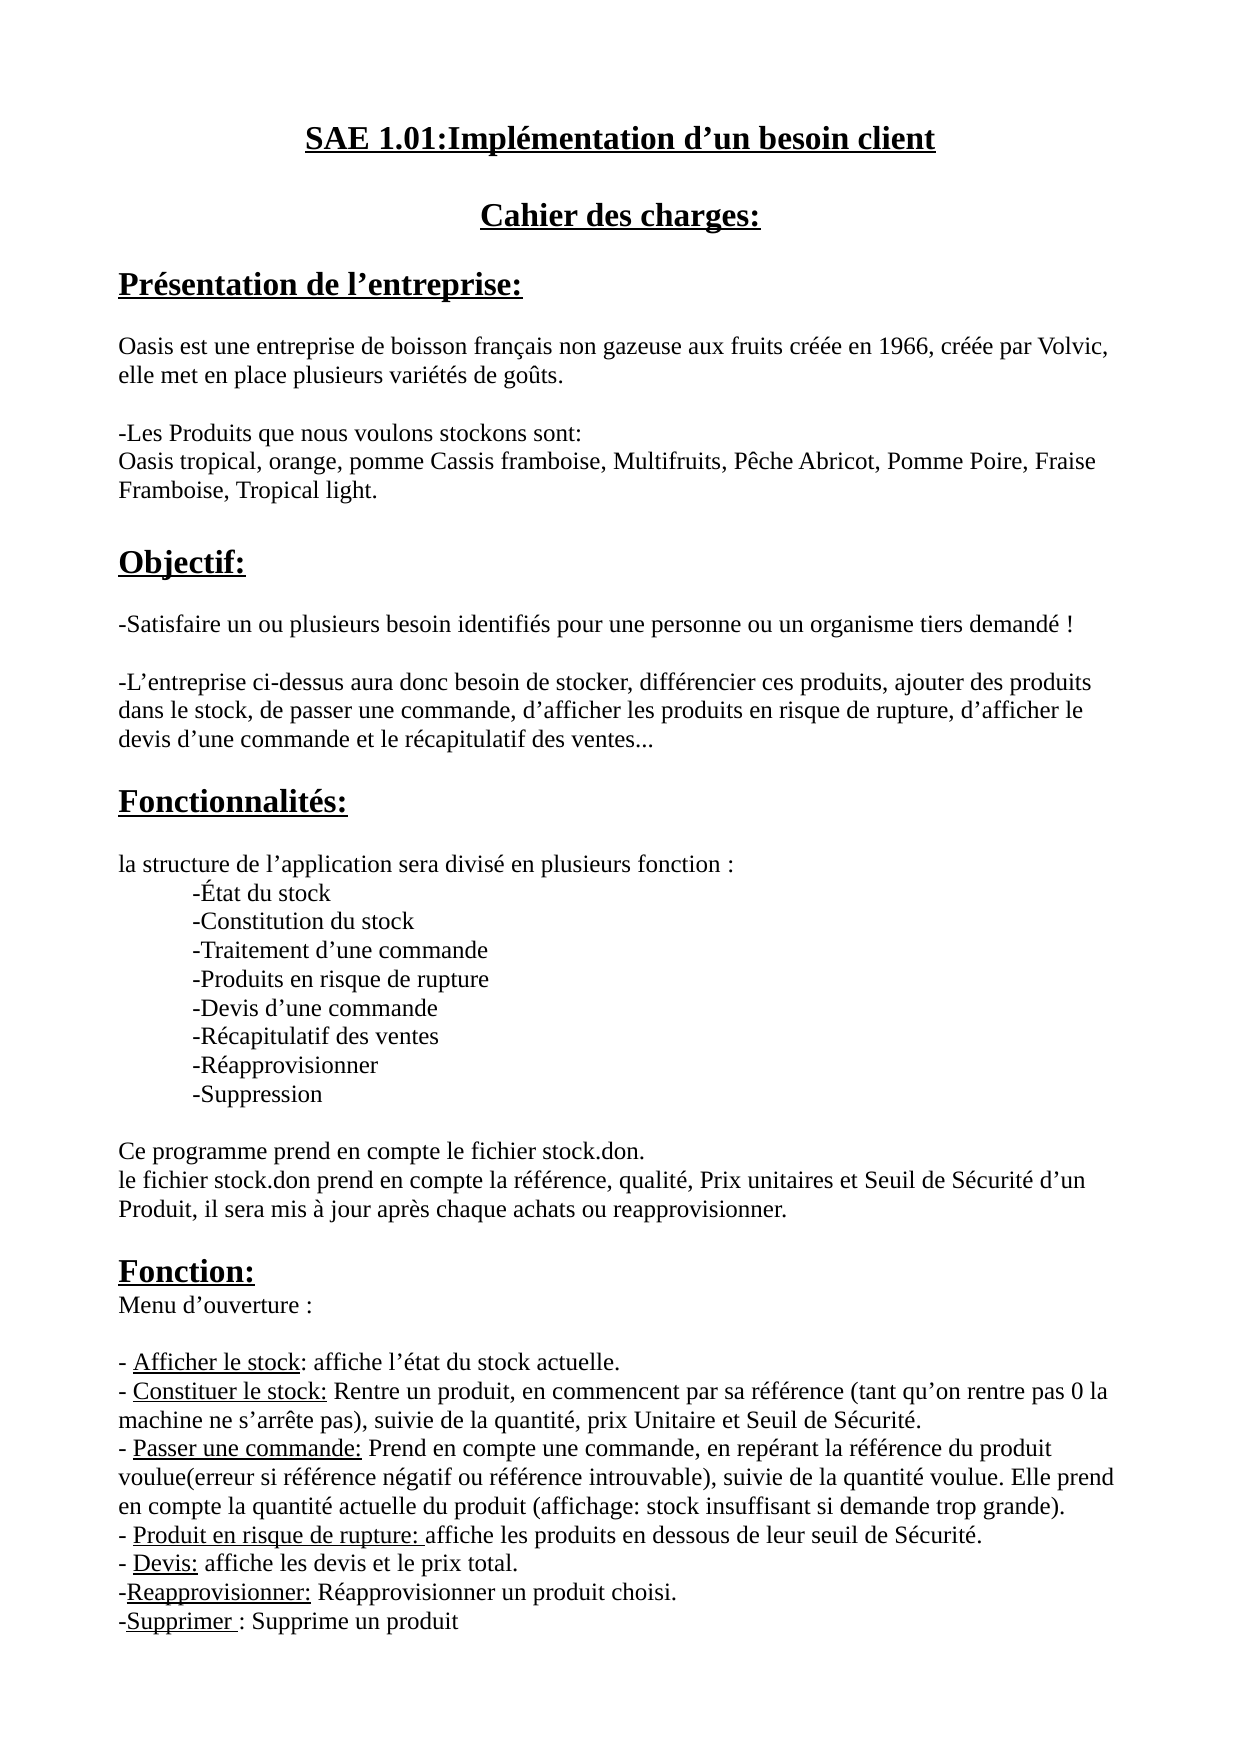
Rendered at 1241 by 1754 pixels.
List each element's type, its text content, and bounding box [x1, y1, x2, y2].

text -Reapprovisionner: Réapprovisionner un produit choisi. [118, 1577, 1122, 1606]
text -Produits en risque de rupture [118, 964, 1122, 993]
text la structure de l’application sera divisé en plusieurs fonction : [118, 849, 1122, 878]
text -Supprimer : Supprime un produit [118, 1606, 1122, 1635]
text -État du stock [118, 878, 1122, 906]
text - Constituer le stock: Rentre un produit, en commencent par sa référence (tant qu’on rentre pas 0 la machine ne s’arrête pas), suivie de la quantité, prix Unitaire et Seuil de Sécurité. [118, 1376, 1122, 1433]
text Cahier des charges: [118, 195, 1122, 233]
text -Devis d’une commande [118, 993, 1122, 1021]
text Objectif: [118, 542, 1122, 581]
text -L’entreprise ci-dessus aura donc besoin de stocker, différencier ces produits, ajouter des produits dans le stock, de passer une commande, d’afficher les produits en risque de rupture, d’afficher le devis d’une commande et le récapitulatif des ventes... [118, 667, 1122, 753]
text Ce programme prend en compte le fichier stock.don. [118, 1136, 1122, 1165]
text -Suppression [118, 1079, 1122, 1108]
text SAE 1.01:Implémentation d’un besoin client [118, 118, 1122, 156]
text - Passer une commande: Prend en compte une commande, en repérant la référence du produit voulue(erreur si référence négatif ou référence introuvable), suivie de la quantité voulue. Elle prend en compte la quantité actuelle du produit (affichage: stock insuffisant si demande trop grande). [118, 1433, 1122, 1520]
text Oasis tropical, orange, pomme Cassis framboise, Multifruits, Pêche Abricot, Pomme Poire, Fraise Framboise, Tropical light. [118, 446, 1122, 504]
text -Constitution du stock [118, 906, 1122, 935]
text -Traitement d’une commande [118, 935, 1122, 964]
text le fichier stock.don prend en compte la référence, qualité, Prix unitaires et Seuil de Sécurité d’un Produit, il sera mis à jour après chaque achats ou reapprovisionner. [118, 1165, 1122, 1223]
text - Afficher le stock: affiche l’état du stock actuelle. [118, 1347, 1122, 1376]
text -Récapitulatif des ventes [118, 1021, 1122, 1050]
text Fonctionnalités: [118, 782, 1122, 820]
text -Les Produits que nous voulons stockons sont: [118, 418, 1122, 446]
text - Devis: affiche les devis et le prix total. [118, 1548, 1122, 1577]
text Présentation de l’entreprise: [118, 264, 1122, 303]
text - Produit en risque de rupture: affiche les produits en dessous de leur seuil de Sécurité. [118, 1520, 1122, 1548]
text -Réapprovisionner [118, 1050, 1122, 1079]
text Fonction: [118, 1251, 1122, 1290]
text -Satisfaire un ou plusieurs besoin identifiés pour une personne ou un organisme tiers demandé ! [118, 609, 1122, 638]
text Menu d’ouverture : [118, 1290, 1122, 1318]
text Oasis est une entreprise de boisson français non gazeuse aux fruits créée en 1966, créée par Volvic, elle met en place plusieurs variétés de goûts. [118, 331, 1122, 389]
